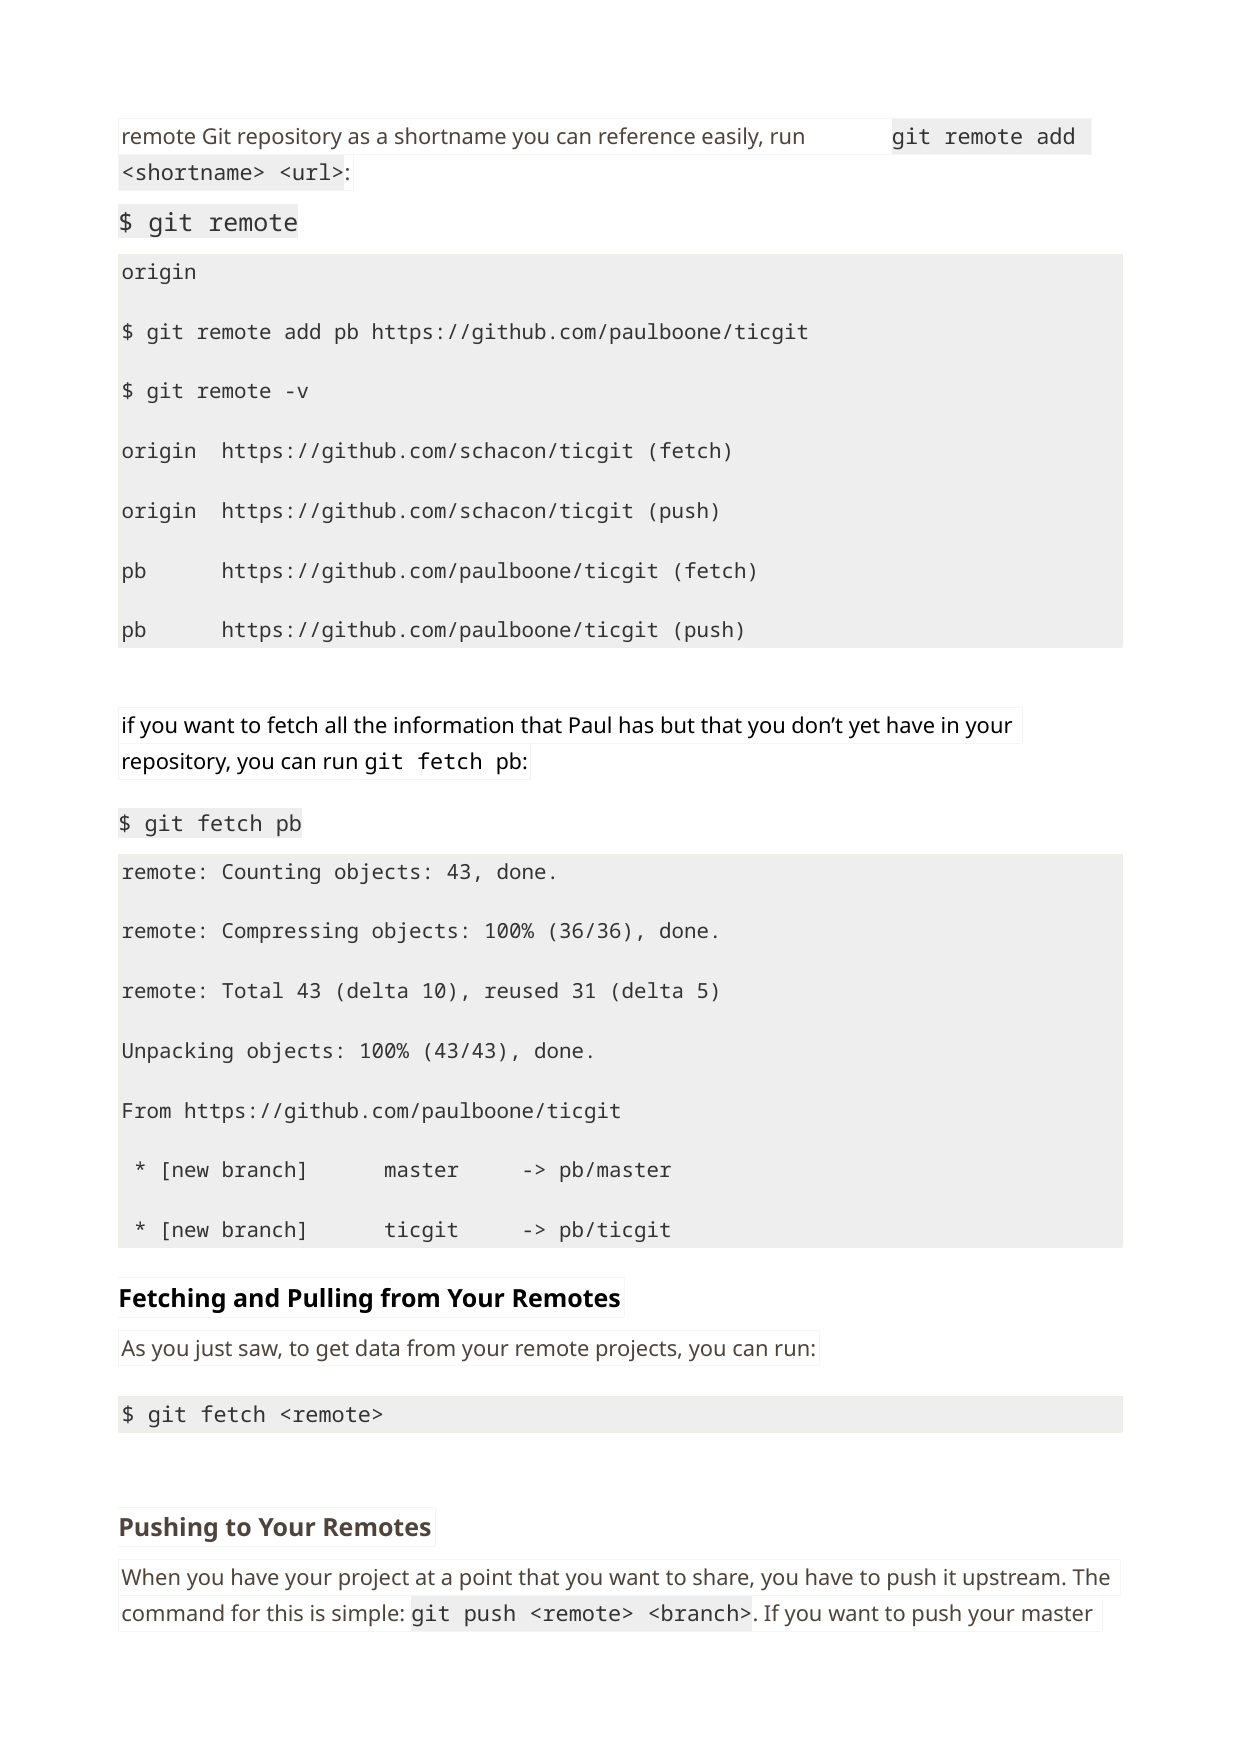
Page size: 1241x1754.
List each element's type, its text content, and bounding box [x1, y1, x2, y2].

subtitle Fetching and Pulling from Your Remotes [118, 1278, 624, 1317]
text origin [119, 255, 1122, 286]
text Unpacking objects: 100% (43/43), done. [119, 1033, 1122, 1064]
text From https://github.com/paulboone/ticgit [119, 1092, 1122, 1124]
text We’ve mentioned and given some demonstrations of how the git clone command implicitly adds the origin remote for you. Here’s how to add a new remote explicitly. To add a new remote Git repository as a shortname you can reference easily, run git remote add <shortname> <url>: [119, 119, 1091, 154]
text $ git fetch pb [118, 808, 1122, 838]
text When you have your project at a point that you want to share, you have to push it upstream. The command for this is simple: git push <remote> <branch>. If you want to push your master branch to your origin server (again, cloning generally sets up both of those names for you automatically), then you can run this to push any commits you’ve done back up to the server: [119, 1560, 1120, 1595]
text if you want to fetch all the information that Paul has but that you don’t yet have in your repository, you can run git fetch pb: [119, 744, 530, 779]
text When you have your project at a point that you want to share, you have to push it upstream. The command for this is simple: git push <remote> <branch>. If you want to push your master branch to your origin server (again, cloning generally sets up both of those names for you automatically), then you can run this to push any commits you’ve done back up to the server: [119, 1596, 1102, 1631]
text $ git remote -v [119, 373, 1122, 405]
text remote: Compressing objects: 100% (36/36), done. [119, 913, 1122, 945]
text origin https://github.com/schacon/ticgit (fetch) [119, 433, 1122, 465]
text if you want to fetch all the information that Paul has but that you don’t yet have in your repository, you can run git fetch pb: [531, 707, 1122, 779]
text We’ve mentioned and given some demonstrations of how the git clone command implicitly adds the origin remote for you. Here’s how to add a new remote explicitly. To add a new remote Git repository as a shortname you can reference easily, run git remote add <shortname> <url>: [354, 118, 1122, 190]
text remote: Counting objects: 43, done. [119, 855, 1122, 885]
text * [new branch] master -> pb/master [119, 1152, 1122, 1184]
text [820, 1330, 1122, 1366]
text $ git remote [118, 204, 1122, 238]
text if you want to fetch all the information that Paul has but that you don’t yet have in your repository, you can run git fetch pb: [119, 708, 1022, 743]
text pb https://github.com/paulboone/ticgit (push) [119, 612, 1122, 647]
text remote: Total 43 (delta 10), reused 31 (delta 5) [119, 973, 1122, 1005]
text $ git fetch <remote> [119, 1397, 1122, 1432]
text * [new branch] ticgit -> pb/ticgit [119, 1212, 1122, 1247]
text origin https://github.com/schacon/ticgit (push) [119, 493, 1122, 524]
text We’ve mentioned and given some demonstrations of how the git clone command implicitly adds the origin remote for you. Here’s how to add a new remote explicitly. To add a new remote Git repository as a shortname you can reference easily, run git remote add <shortname> <url>: [119, 155, 353, 190]
text As you just saw, to get data from your remote projects, you can run: [119, 1331, 819, 1365]
text pb https://github.com/paulboone/ticgit (fetch) [119, 552, 1122, 584]
text $ git remote add pb https://github.com/paulboone/ticgit [119, 314, 1122, 345]
subtitle Pushing to Your Remotes [118, 1508, 435, 1546]
subtitle [625, 1277, 1122, 1317]
subtitle [436, 1507, 1122, 1547]
